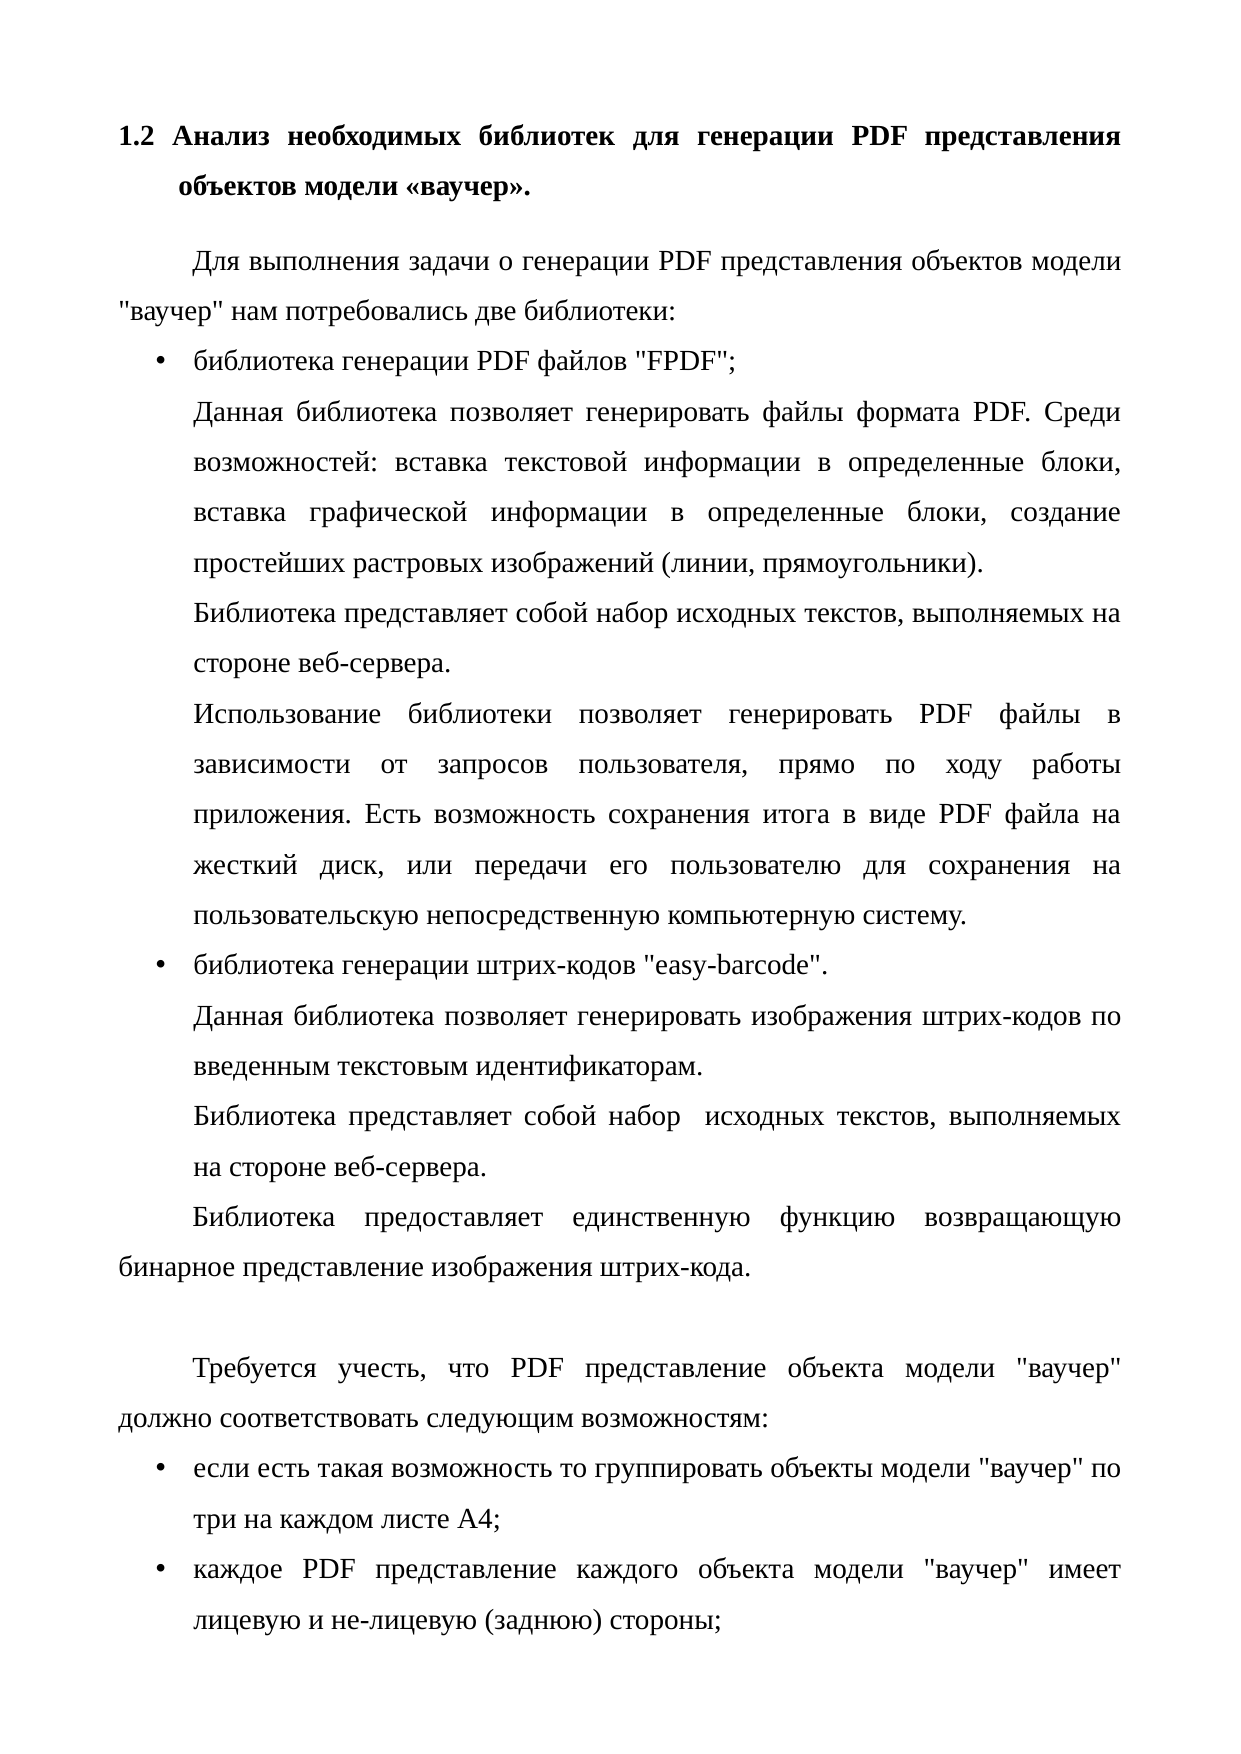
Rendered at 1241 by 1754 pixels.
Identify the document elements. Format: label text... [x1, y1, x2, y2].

list Библиотека представляет собой набор исходных текстов, выполняемых на стороне веб-сервера. [156, 1098, 1122, 1182]
list если есть такая возможность то группировать объекты модели "ваучер" по три на каждом листе A4; [156, 1451, 1122, 1534]
text Для выполнения задачи о генерации PDF представления объектов модели "ваучер" нам потребовались две библиотеки: [118, 243, 1122, 327]
text Библиотека предоставляет единственную функцию возвращающую бинарное представление изображения штрих-кода. [118, 1199, 1122, 1283]
list каждое PDF представление каждого объекта модели "ваучер" имеет лицевую и не-лицевую (заднюю) стороны; [156, 1551, 1122, 1635]
list Использование библиотеки позволяет генерировать PDF файлы в зависимости от запросов пользователя, прямо по ходу работы приложения. Есть возможность сохранения итога в виде PDF файла на жесткий диск, или передачи его пользователю для сохранения на пользовательскую непосредственную компьютерную систему. [156, 696, 1122, 931]
subtitle 1.2 Анализ необходимых библиотек для генерации PDF представления объектов модели «ваучер». [118, 118, 1122, 202]
list Данная библиотека позволяет генерировать изображения штрих-кодов по введенным текстовым идентификаторам. [156, 998, 1122, 1082]
list Данная библиотека позволяет генерировать файлы формата PDF. Среди возможностей: вставка текстовой информации в определенные блоки, вставка графической информации в определенные блоки, создание простейших растровых изображений (линии, прямоугольники). [156, 394, 1122, 578]
list библиотека генерации штрих-кодов "easy-barcode". [156, 947, 1122, 981]
list Библиотека представляет собой набор исходных текстов, выполняемых на стороне веб-сервера. [156, 595, 1122, 679]
list библиотека генерации PDF файлов "FPDF"; [156, 343, 1122, 377]
text Требуется учесть, что PDF представление объекта модели "ваучер" должно соответствовать следующим возможностям: [118, 1350, 1122, 1434]
